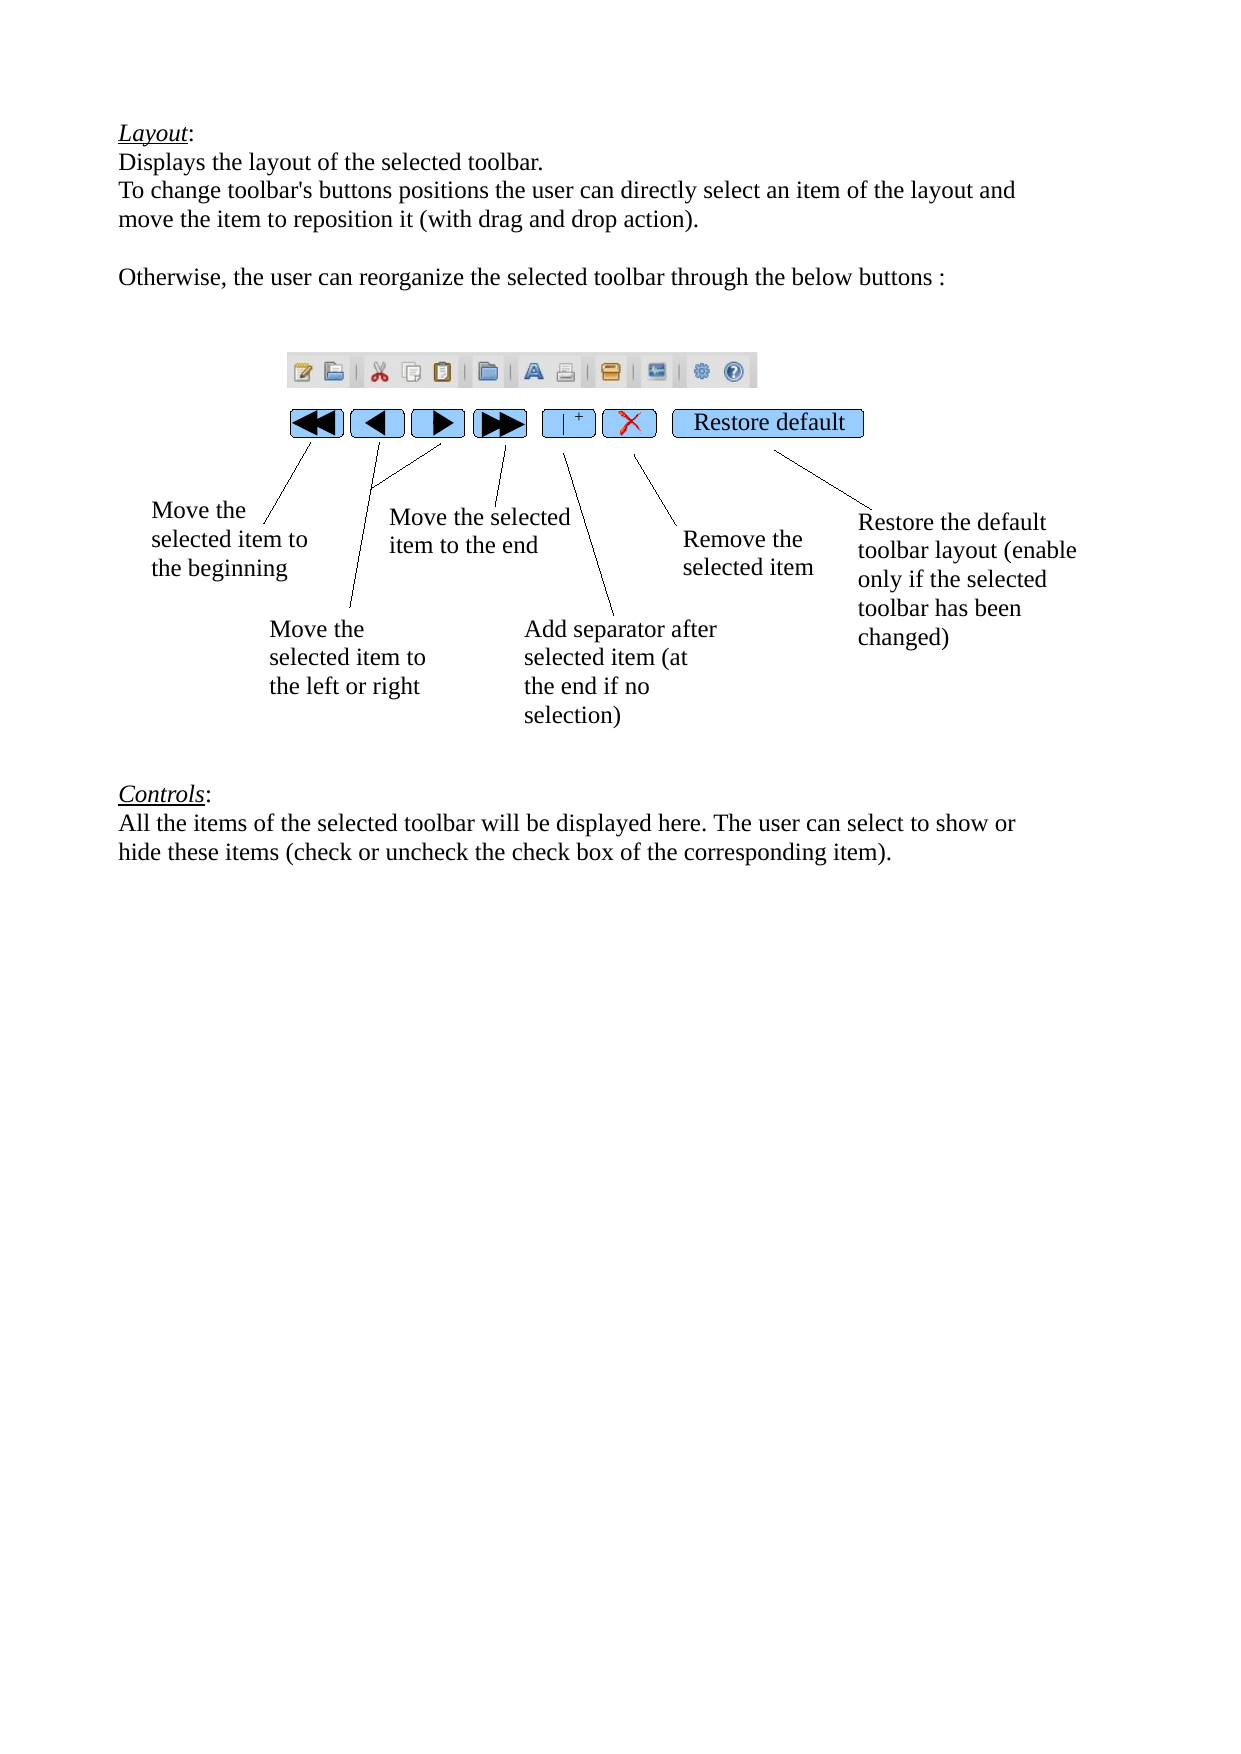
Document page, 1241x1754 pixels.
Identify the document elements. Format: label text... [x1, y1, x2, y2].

text Otherwise, the user can reorganize the selected toolbar through the below buttons : [118, 262, 1122, 291]
picture [287, 352, 758, 388]
text To change toolbar's buttons positions the user can directly select an item of the layout and move the item to reposition it (with drag and drop action). [118, 176, 1122, 233]
text Layout: [118, 118, 1122, 147]
text Controls: [118, 779, 1122, 808]
text Displays the layout of the selected toolbar. [118, 147, 1122, 176]
text All the items of the selected toolbar will be displayed here. The user can select to show or hide these items (check or uncheck the check box of the corresponding item). [118, 808, 1122, 866]
picture [609, 404, 652, 448]
